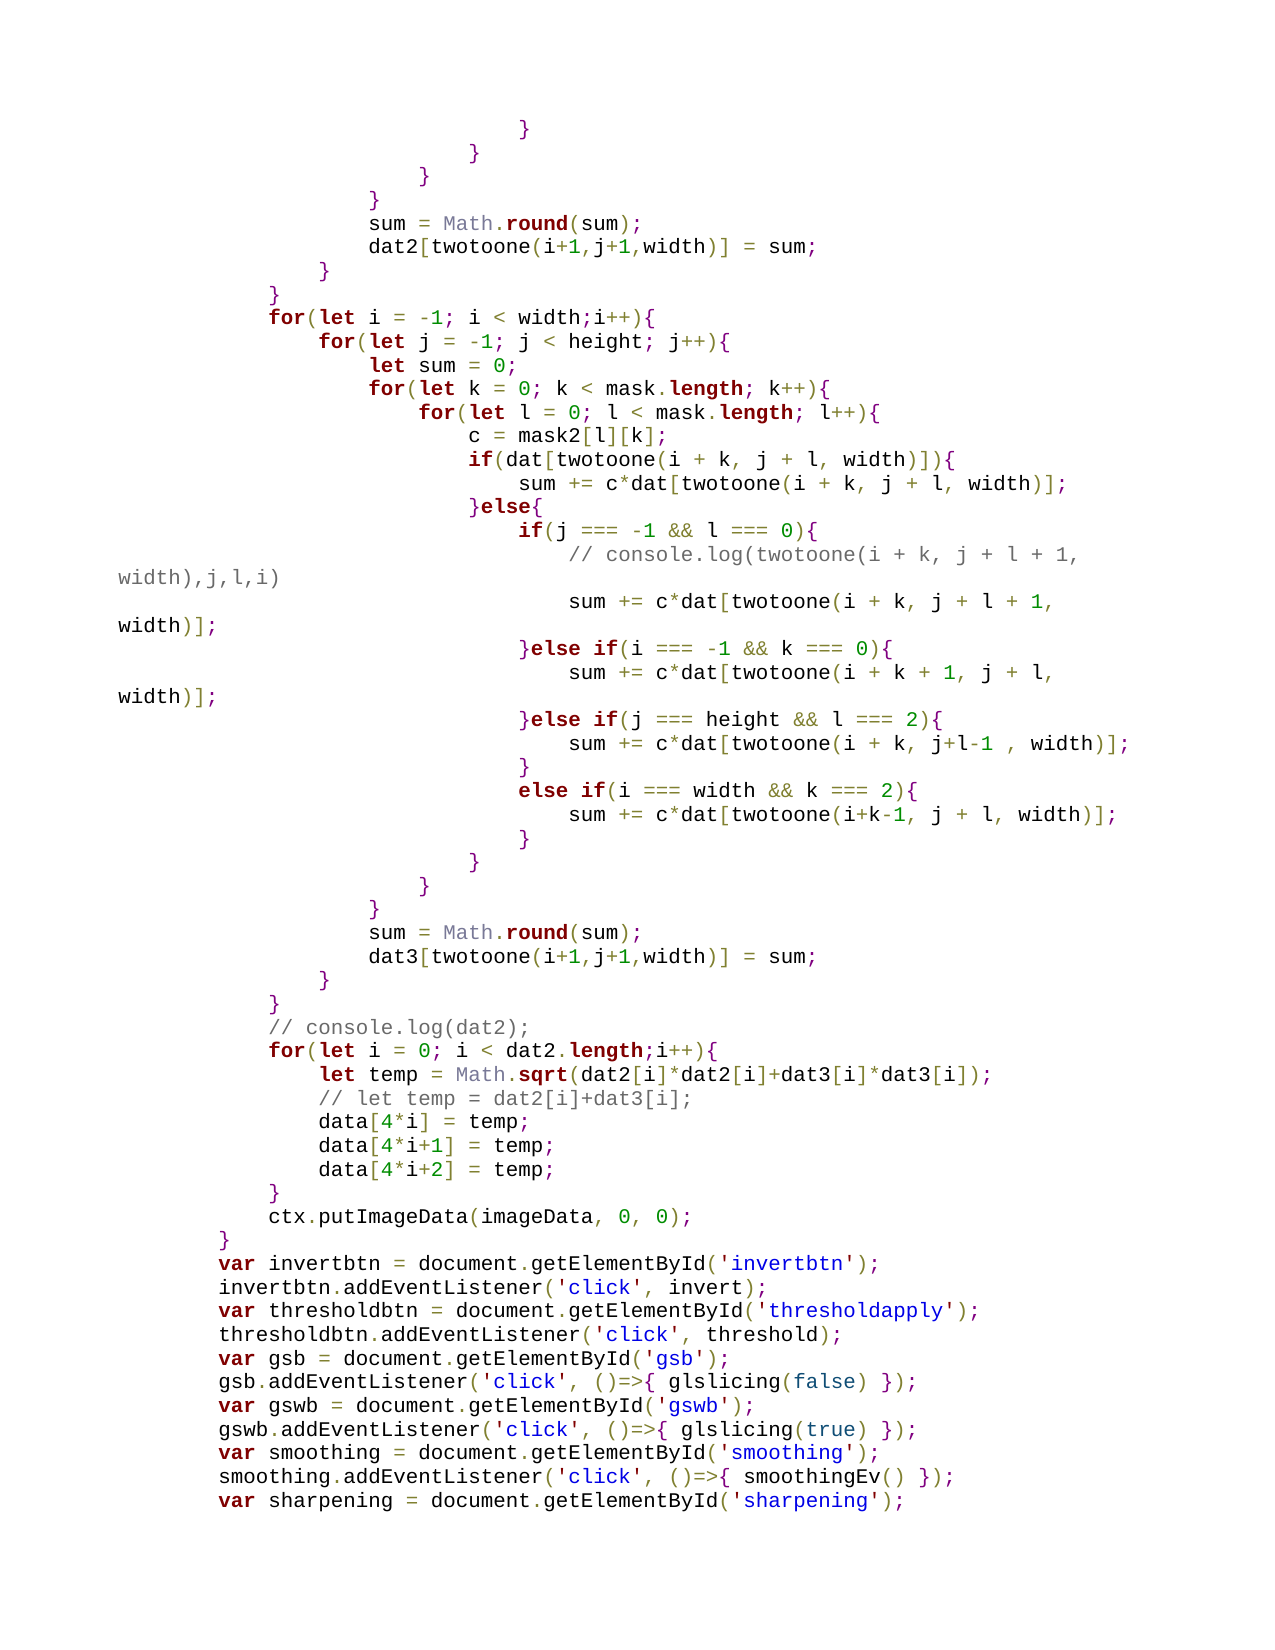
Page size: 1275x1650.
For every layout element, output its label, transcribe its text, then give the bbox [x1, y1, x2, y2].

text for(let l = 0; l < mask.length; l++){ [118, 402, 1157, 426]
text } [118, 875, 1157, 898]
text } [118, 142, 1157, 165]
text } [118, 851, 1157, 875]
text c = mask2[l][k]; [118, 426, 1157, 449]
text } [118, 118, 1157, 142]
text }else{ [118, 496, 1157, 520]
text invertbtn.addEventListener('click', invert); [118, 1277, 1157, 1300]
text ctx.putImageData(imageData, 0, 0); [118, 1206, 1157, 1229]
text sum += c*dat[twotoone(i + k, j+l-1 , width)]; [118, 733, 1157, 757]
text let temp = Math.sqrt(dat2[i]*dat2[i]+dat3[i]*dat3[i]); [118, 1064, 1157, 1088]
text for(let i = 0; i < dat2.length;i++){ [118, 1040, 1157, 1064]
text } [118, 1229, 1157, 1253]
text } [118, 898, 1157, 922]
text // let temp = dat2[i]+dat3[i]; [118, 1088, 1157, 1111]
text } [118, 827, 1157, 851]
text if(j === -1 && l === 0){ [118, 520, 1157, 544]
text } [118, 284, 1157, 307]
text } [118, 1182, 1157, 1206]
text dat3[twotoone(i+1,j+1,width)] = sum; [118, 946, 1157, 969]
text sum += c*dat[twotoone(i + k, j + l + 1, width)]; [118, 591, 1157, 638]
text sum += c*dat[twotoone(i+k-1, j + l, width)]; [118, 804, 1157, 827]
text data[4*i+2] = temp; [118, 1158, 1157, 1182]
text smoothing.addEventListener('click', ()=>{ smoothingEv() }); [118, 1466, 1157, 1489]
text sum += c*dat[twotoone(i + k, j + l, width)]; [118, 473, 1157, 496]
text else if(i === width && k === 2){ [118, 780, 1157, 804]
text var sharpening = document.getElementById('sharpening'); [118, 1489, 1157, 1513]
text } [118, 993, 1157, 1017]
text gswb.addEventListener('click', ()=>{ glslicing(true) }); [118, 1419, 1157, 1442]
text data[4*i+1] = temp; [118, 1135, 1157, 1158]
text for(let k = 0; k < mask.length; k++){ [118, 378, 1157, 402]
text sum += c*dat[twotoone(i + k + 1, j + l, width)]; [118, 662, 1157, 709]
text } [118, 969, 1157, 993]
text } [118, 189, 1157, 213]
text // console.log(twotoone(i + k, j + l + 1, width),j,l,i) [118, 544, 1157, 591]
text dat2[twotoone(i+1,j+1,width)] = sum; [118, 236, 1157, 260]
text thresholdbtn.addEventListener('click', threshold); [118, 1324, 1157, 1348]
text var thresholdbtn = document.getElementById('thresholdapply'); [118, 1300, 1157, 1324]
text }else if(j === height && l === 2){ [118, 709, 1157, 733]
text sum = Math.round(sum); [118, 922, 1157, 946]
text if(dat[twotoone(i + k, j + l, width)]){ [118, 449, 1157, 473]
text var smoothing = document.getElementById('smoothing'); [118, 1442, 1157, 1466]
text } [118, 757, 1157, 780]
text for(let j = -1; j < height; j++){ [118, 331, 1157, 354]
text var invertbtn = document.getElementById('invertbtn'); [118, 1253, 1157, 1277]
text for(let i = -1; i < width;i++){ [118, 307, 1157, 331]
text let sum = 0; [118, 354, 1157, 378]
text var gsb = document.getElementById('gsb'); [118, 1348, 1157, 1371]
text var gswb = document.getElementById('gswb'); [118, 1395, 1157, 1419]
text }else if(i === -1 && k === 0){ [118, 638, 1157, 662]
text } [118, 165, 1157, 189]
text } [118, 260, 1157, 284]
text sum = Math.round(sum); [118, 213, 1157, 236]
text data[4*i] = temp; [118, 1111, 1157, 1135]
text // console.log(dat2); [118, 1017, 1157, 1040]
text gsb.addEventListener('click', ()=>{ glslicing(false) }); [118, 1371, 1157, 1395]
